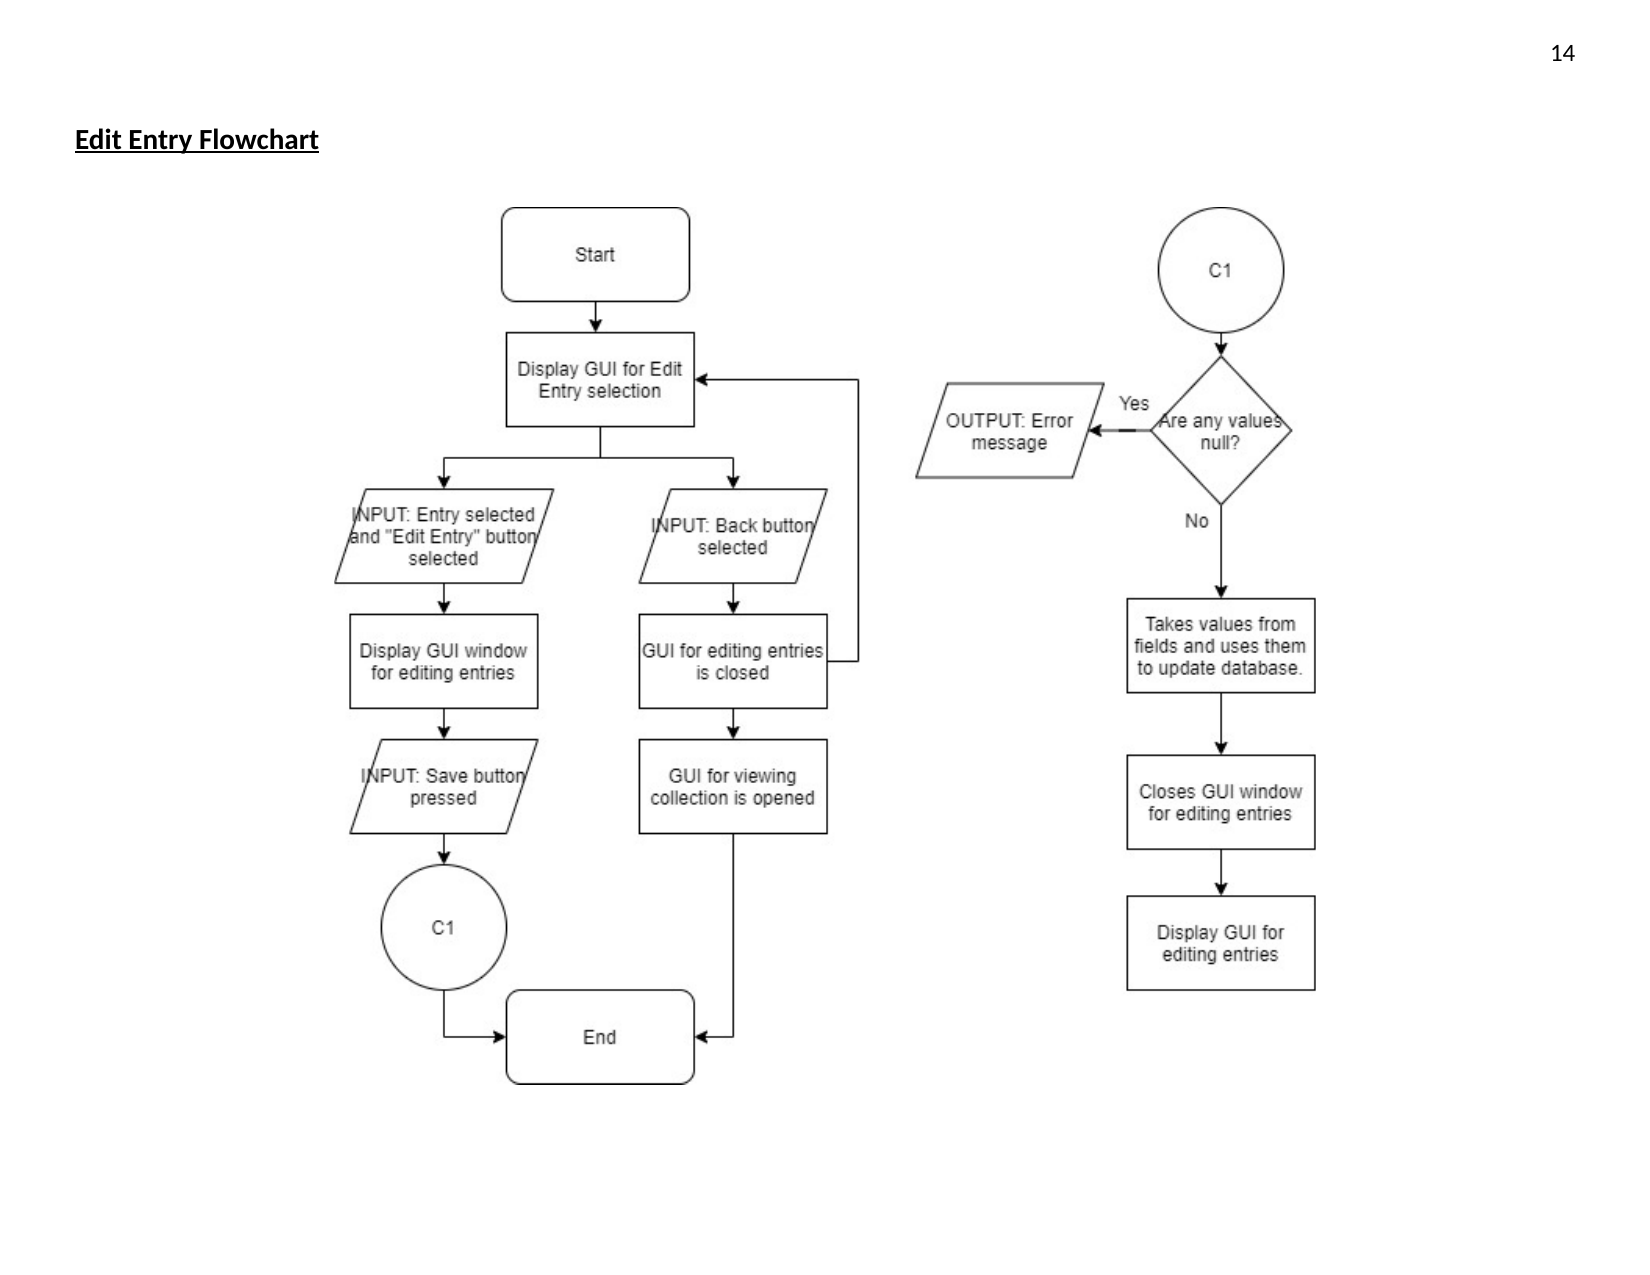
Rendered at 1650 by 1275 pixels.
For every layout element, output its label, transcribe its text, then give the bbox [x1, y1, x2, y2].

subtitle Edit Entry Flowchart [75, 121, 1575, 157]
